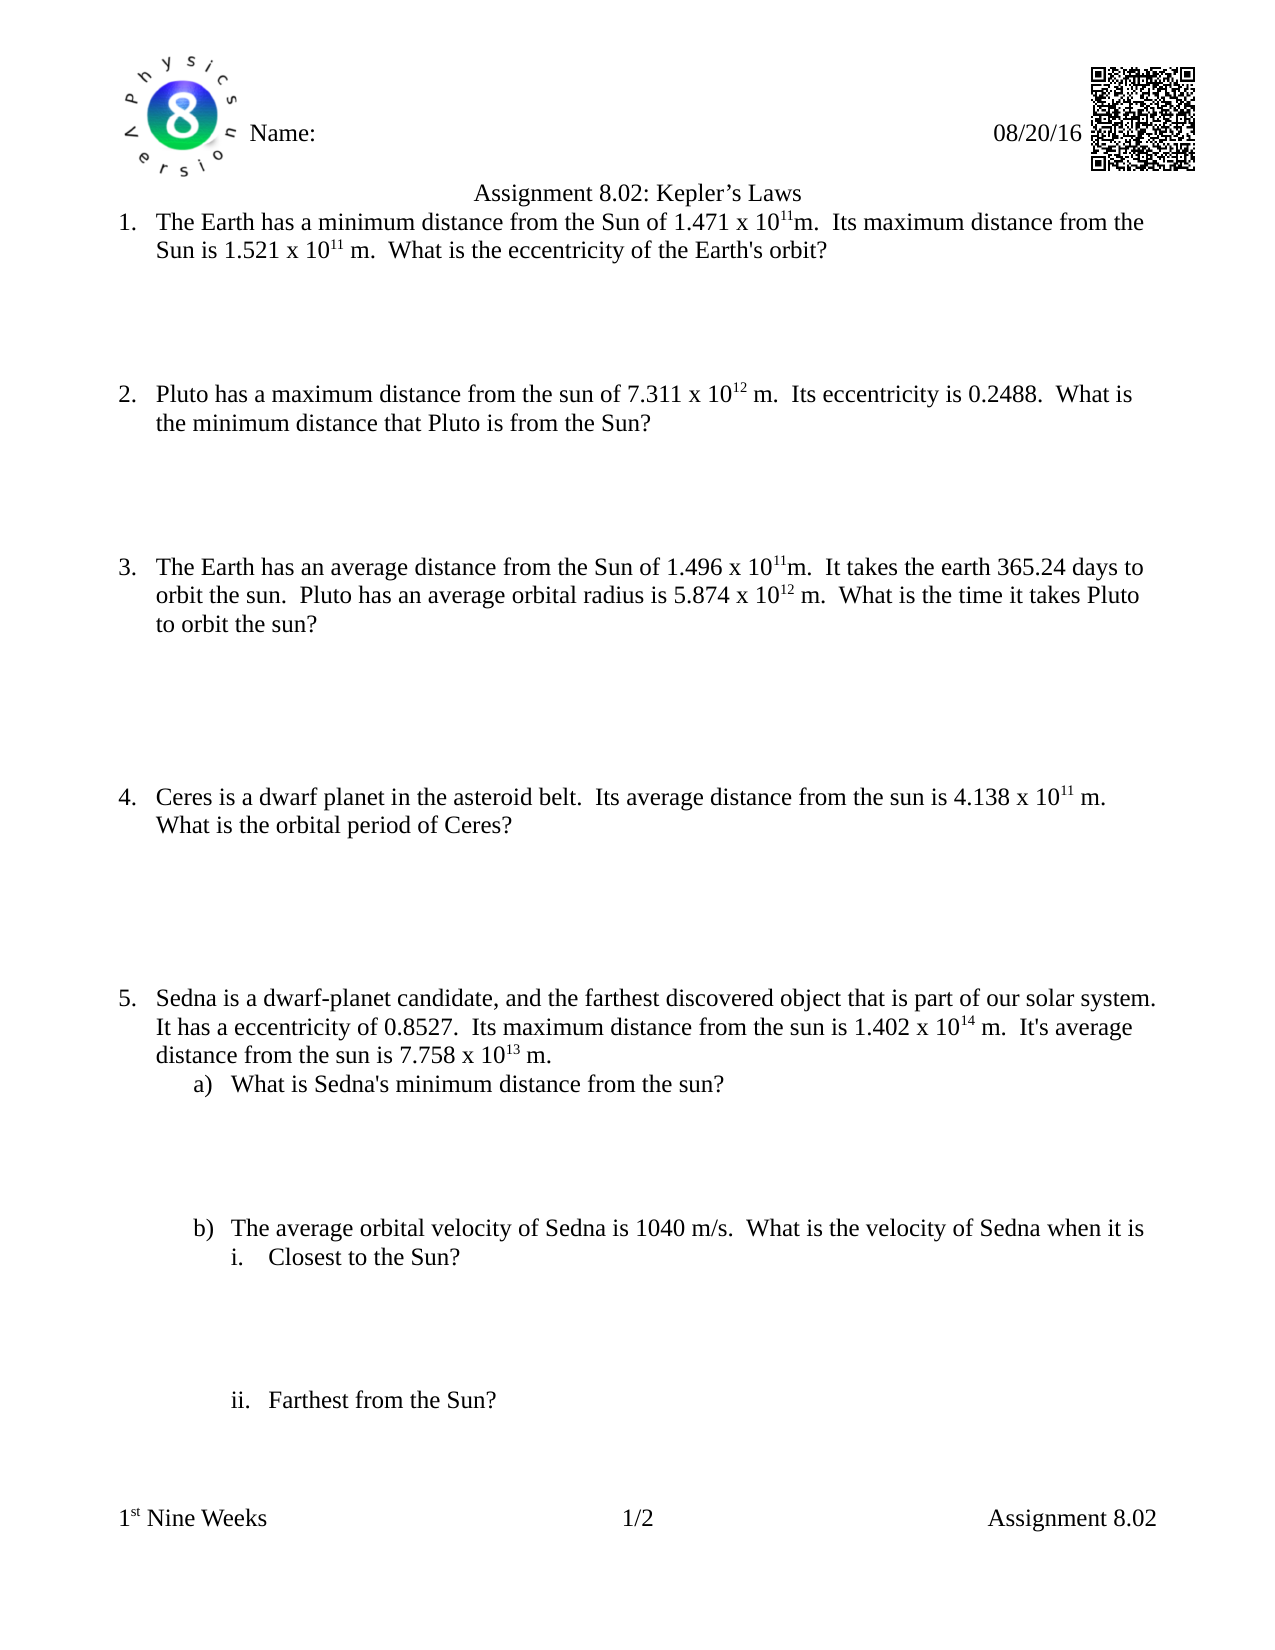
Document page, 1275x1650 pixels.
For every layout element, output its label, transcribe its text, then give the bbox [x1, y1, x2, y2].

text Assignment 8.02: Kepler’s Laws [118, 176, 1157, 207]
list Ceres is a dwarf planet in the asteroid belt. Its average distance from the sun is 4.138 x 1011 m. What is the orbital period of Ceres? [118, 782, 1157, 839]
list The Earth has an average distance from the Sun of 1.496 x 1011m. It takes the earth 365.24 days to orbit the sun. Pluto has an average orbital radius is 5.874 x 1012 m. What is the time it takes Pluto to orbit the sun? [118, 552, 1157, 638]
picture [124, 56, 237, 177]
list Pluto has a maximum distance from the sun of 7.311 x 1012 m. Its eccentricity is 0.2488. What is the minimum distance that Pluto is from the Sun? [118, 379, 1157, 437]
list Closest to the Sun? [231, 1242, 1157, 1271]
list Sedna is a dwarf-planet candidate, and the farthest discovered object that is part of our solar system. It has a eccentricity of 0.8527. Its maximum distance from the sun is 1.402 x 1014 m. It's average distance from the sun is 7.758 x 1013 m. [118, 983, 1157, 1069]
list Farthest from the Sun? [231, 1386, 1157, 1414]
list What is Sedna's minimum distance from the sun? [193, 1069, 1157, 1098]
picture [1082, 58, 1203, 179]
list The Earth has a minimum distance from the Sun of 1.471 x 1011m. Its maximum distance from the Sun is 1.521 x 1011 m. What is the eccentricity of the Earth's orbit? [118, 207, 1157, 264]
list The average orbital velocity of Sedna is 1040 m/s. What is the velocity of Sedna when it is [193, 1213, 1157, 1242]
